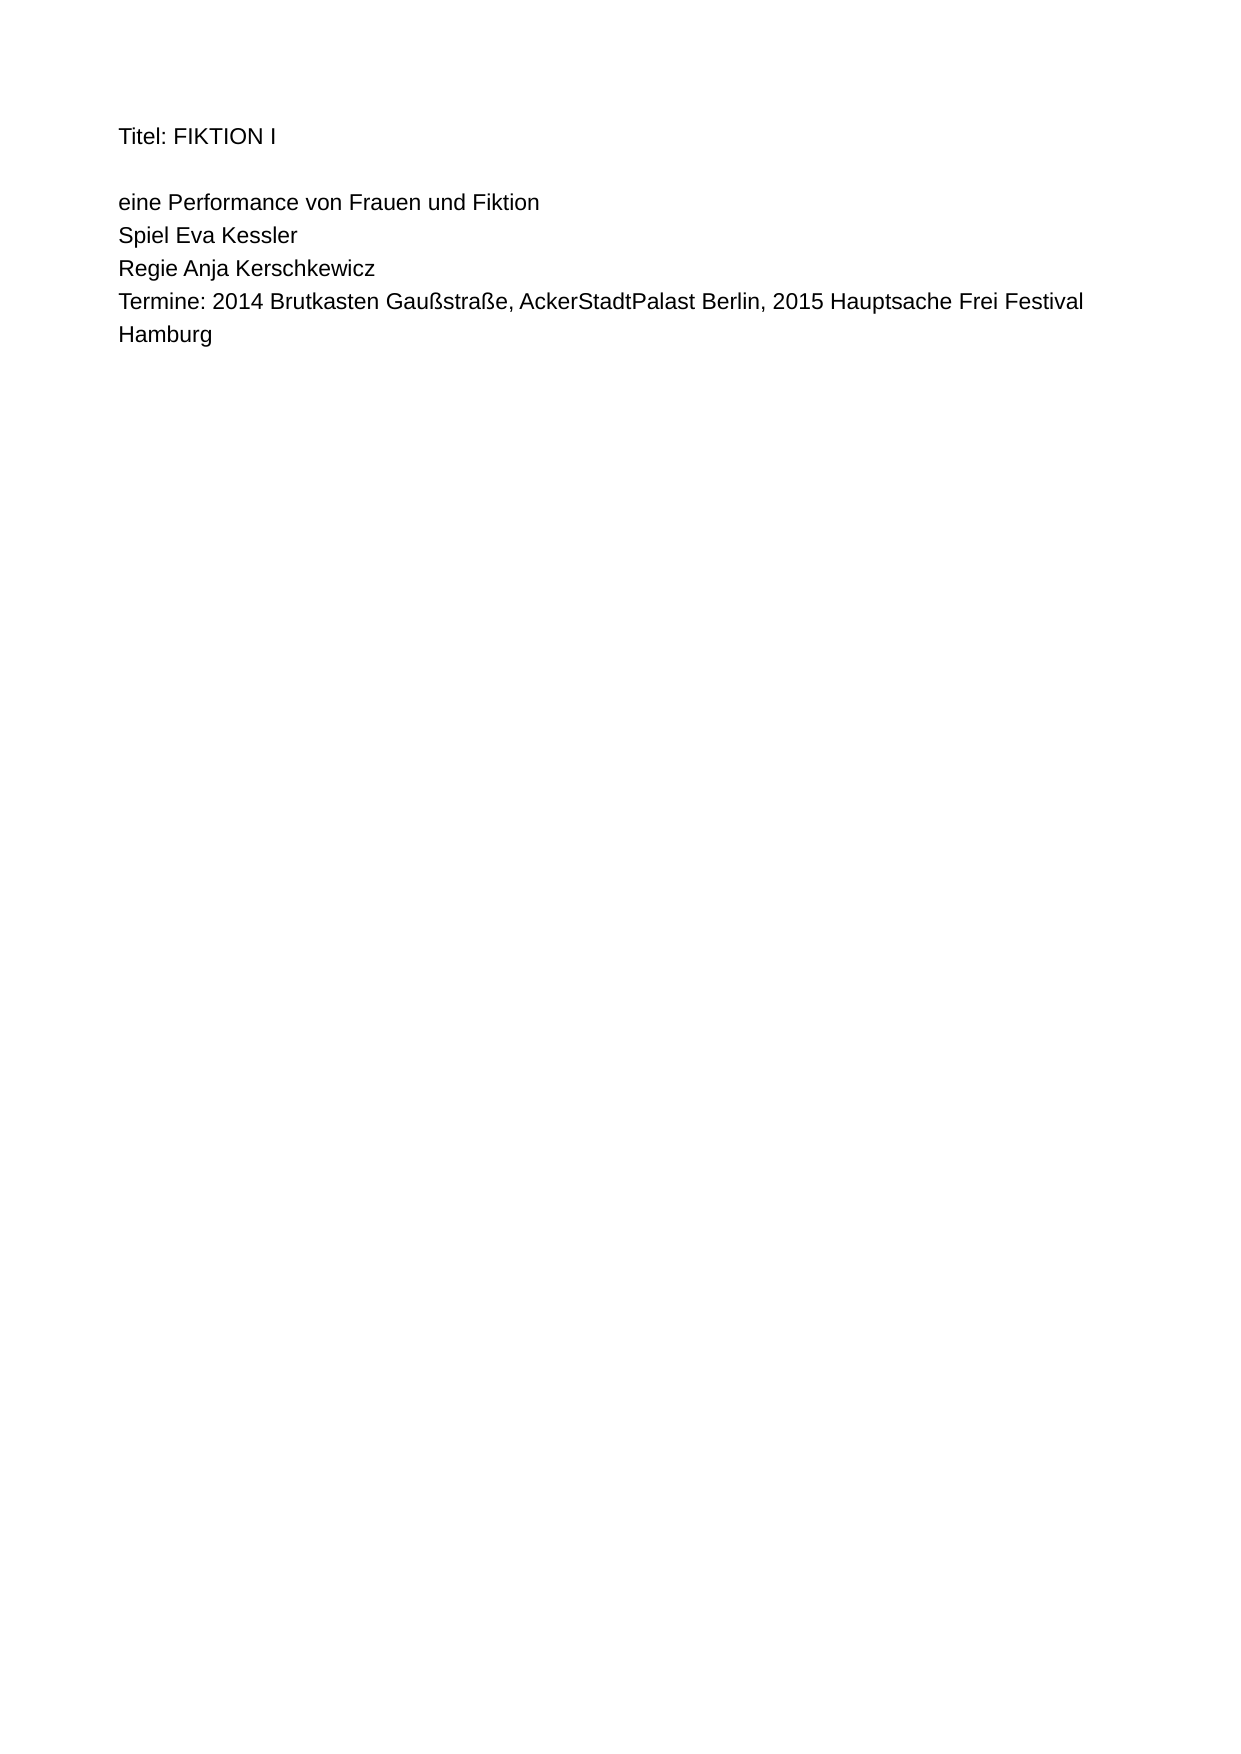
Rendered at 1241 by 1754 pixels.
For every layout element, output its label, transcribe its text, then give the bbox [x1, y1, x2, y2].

text eine Performance von Frauen und Fiktion [118, 184, 1122, 217]
text Regie Anja Kerschkewicz [118, 250, 1122, 283]
text Titel: FIKTION I [118, 118, 1122, 151]
text Spiel Eva Kessler [118, 217, 1122, 250]
text Termine: 2014 Brutkasten Gaußstraße, AckerStadtPalast Berlin, 2015 Hauptsache Frei Festival Hamburg [118, 283, 1122, 349]
